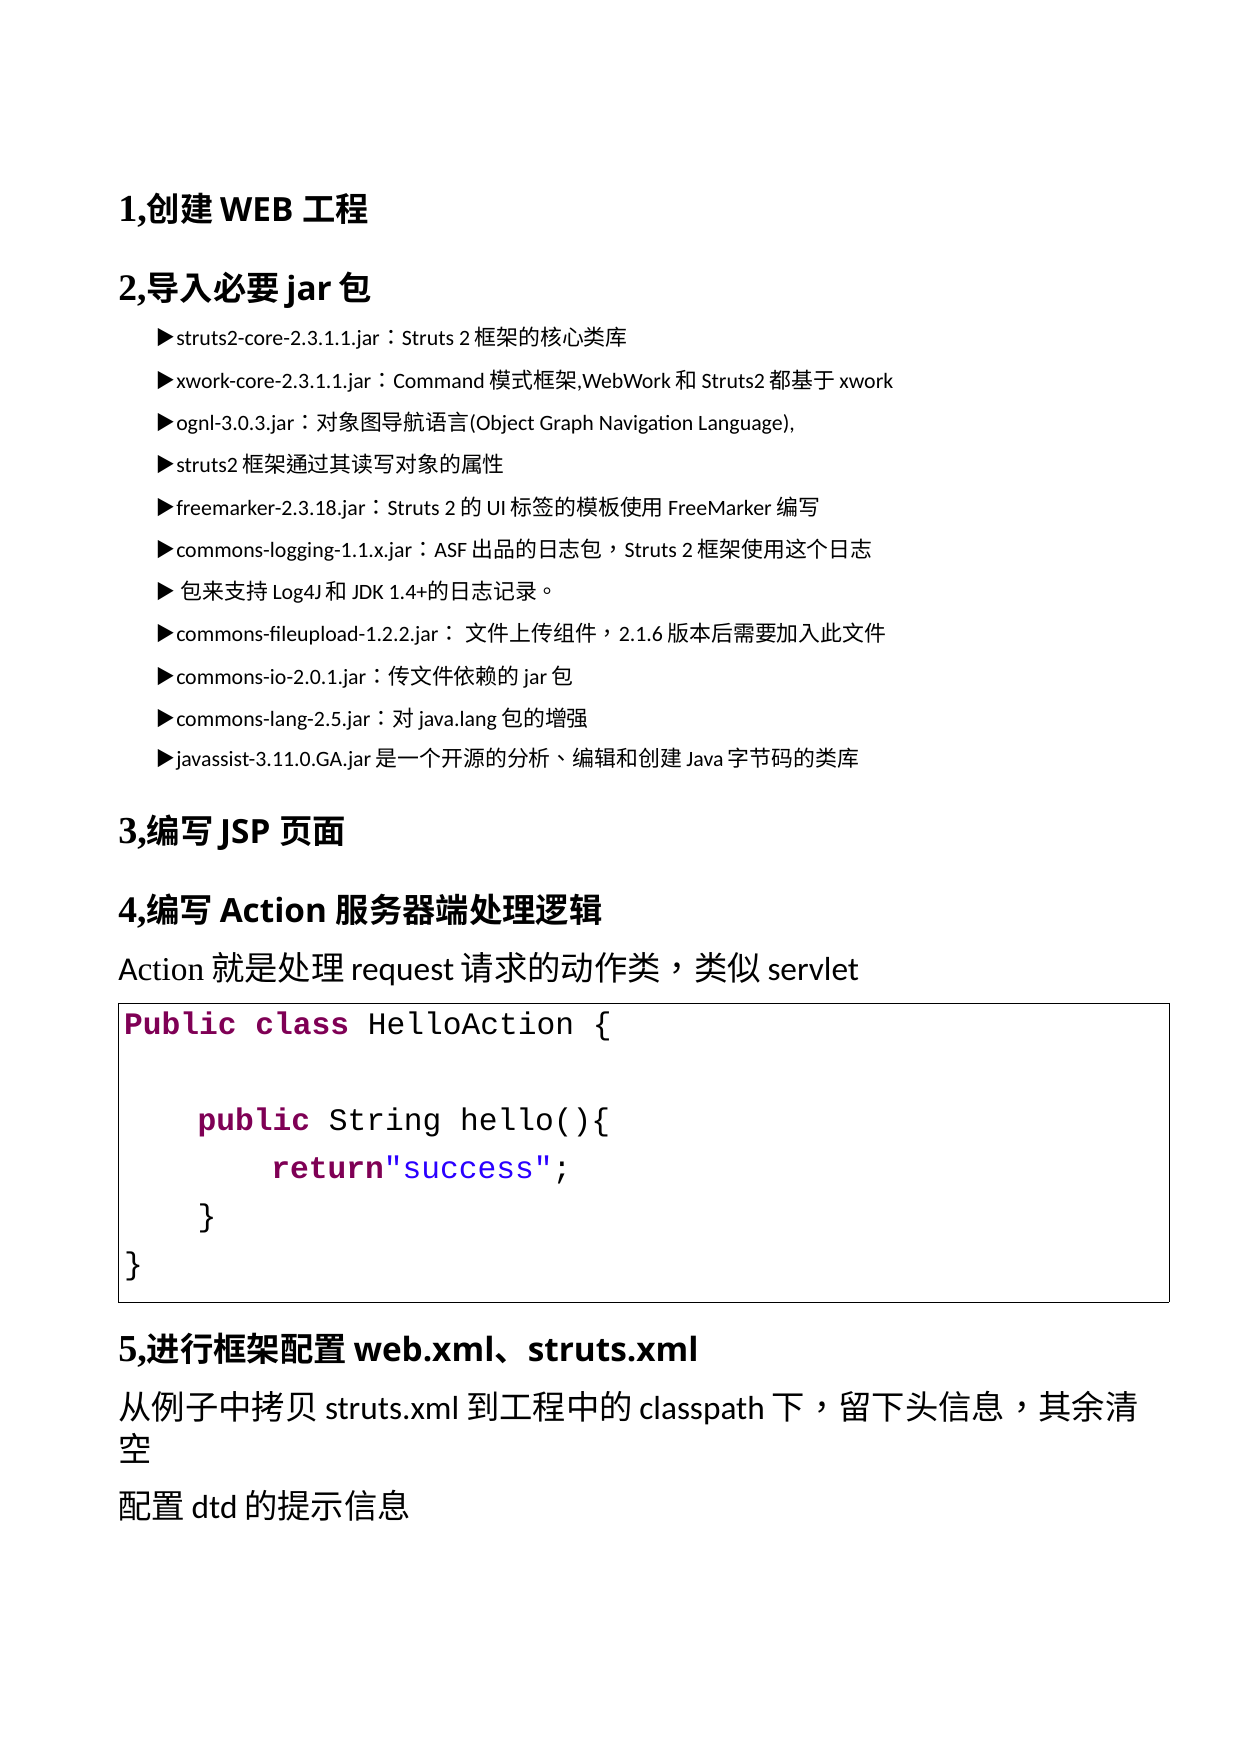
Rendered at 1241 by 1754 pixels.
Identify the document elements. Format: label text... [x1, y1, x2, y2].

subtitle 2,导入必要jar包 [118, 264, 1169, 310]
text ustruts2框架通过其读写对象的属性 [156, 449, 1169, 479]
subtitle 5,进行框架配置web.xml、struts.xml [118, 1323, 1169, 1371]
subtitle 3,编写JSP 页面 [118, 805, 1169, 854]
table_header Public class HelloAction { public String hello(){ return"success"; } } [119, 1004, 1169, 1302]
text uognl-3.0.3.jar：对象图导航语言(Object Graph Navigation Language), [156, 407, 1169, 437]
text ufreemarker-2.3.18.jar：Struts 2的UI标签的模板使用FreeMarker编写 [156, 492, 1169, 521]
text ucommons-io-2.0.1.jar：传文件依赖的jar包 [156, 661, 1169, 691]
text ucommons-fileupload-1.2.2.jar： 文件上传组件，2.1.6版本后需要加入此文件 [156, 618, 1169, 648]
text ucommons-lang-2.5.jar：对java.lang包的增强 [156, 703, 1169, 733]
text ustruts2-core-2.3.1.1.jar：Struts 2框架的核心类库 [156, 322, 1169, 352]
subtitle 1,创建WEB 工程 [118, 183, 1169, 231]
text 从例子中拷贝struts.xml到工程中的classpath下，留下头信息，其余清空 [118, 1384, 1169, 1470]
text ujavassist-3.11.0.GA.jar是一个开源的分析、编辑和创建Java字节码的类库 [156, 745, 1169, 772]
text 配置dtd的提示信息 [118, 1482, 1169, 1528]
text u包来支持Log4J和JDK 1.4+的日志记录。 [156, 576, 1169, 606]
text uxwork-core-2.3.1.1.jar：Command模式框架,WebWork和Struts2都基于xwork [156, 365, 1169, 394]
subtitle 4,编写Action 服务器端处理逻辑 [118, 887, 1169, 932]
text Action就是处理request请求的动作类，类似servlet [118, 945, 1169, 990]
text ucommons-logging-1.1.x.jar：ASF出品的日志包，Struts 2框架使用这个日志 [156, 534, 1169, 564]
